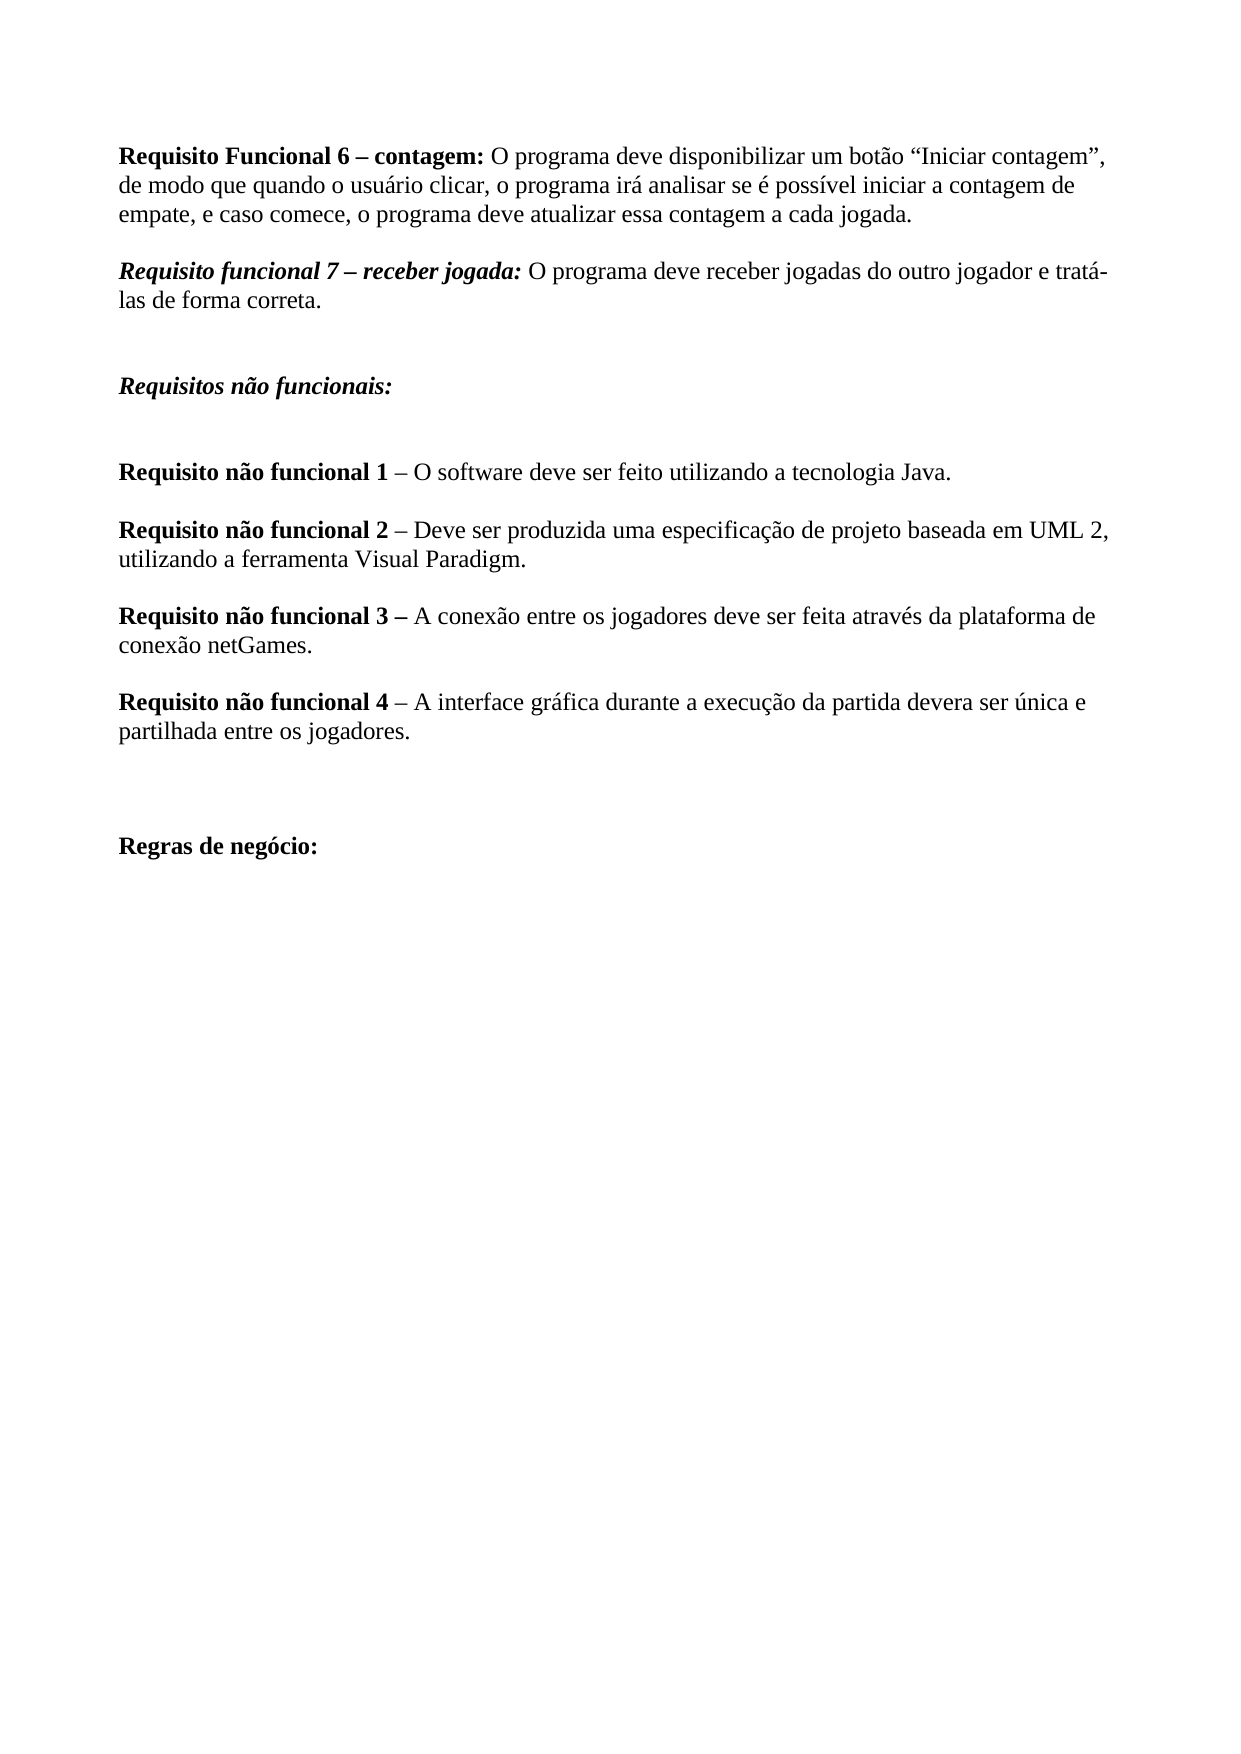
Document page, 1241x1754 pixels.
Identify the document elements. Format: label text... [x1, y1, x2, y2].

text Regras de negócio: [118, 831, 1116, 860]
subtitle Requisitos não funcionais: [118, 371, 1109, 400]
text Requisito não funcional 2 – Deve ser produzida uma especificação de projeto baseada em UML 2, utilizando a ferramenta Visual Paradigm. [118, 515, 1119, 572]
text Requisito não funcional 1 – O software deve ser feito utilizando a tecnologia Java. [118, 457, 1119, 486]
text Requisito não funcional 3 – A conexão entre os jogadores deve ser feita através da plataforma de conexão netGames. [118, 601, 1119, 659]
text Requisito não funcional 4 – A interface gráfica durante a execução da partida devera ser única e partilhada entre os jogadores. [118, 687, 1119, 745]
text Requisito funcional 7 – receber jogada: O programa deve receber jogadas do outro jogador e tratá-las de forma correta. [118, 256, 1119, 314]
text Requisito Funcional 6 – contagem: O programa deve disponibilizar um botão “Iniciar contagem”, de modo que quando o usuário clicar, o programa irá analisar se é possível iniciar a contagem de empate, e caso comece, o programa deve atualizar essa contagem a cada jogada. [118, 141, 1119, 227]
